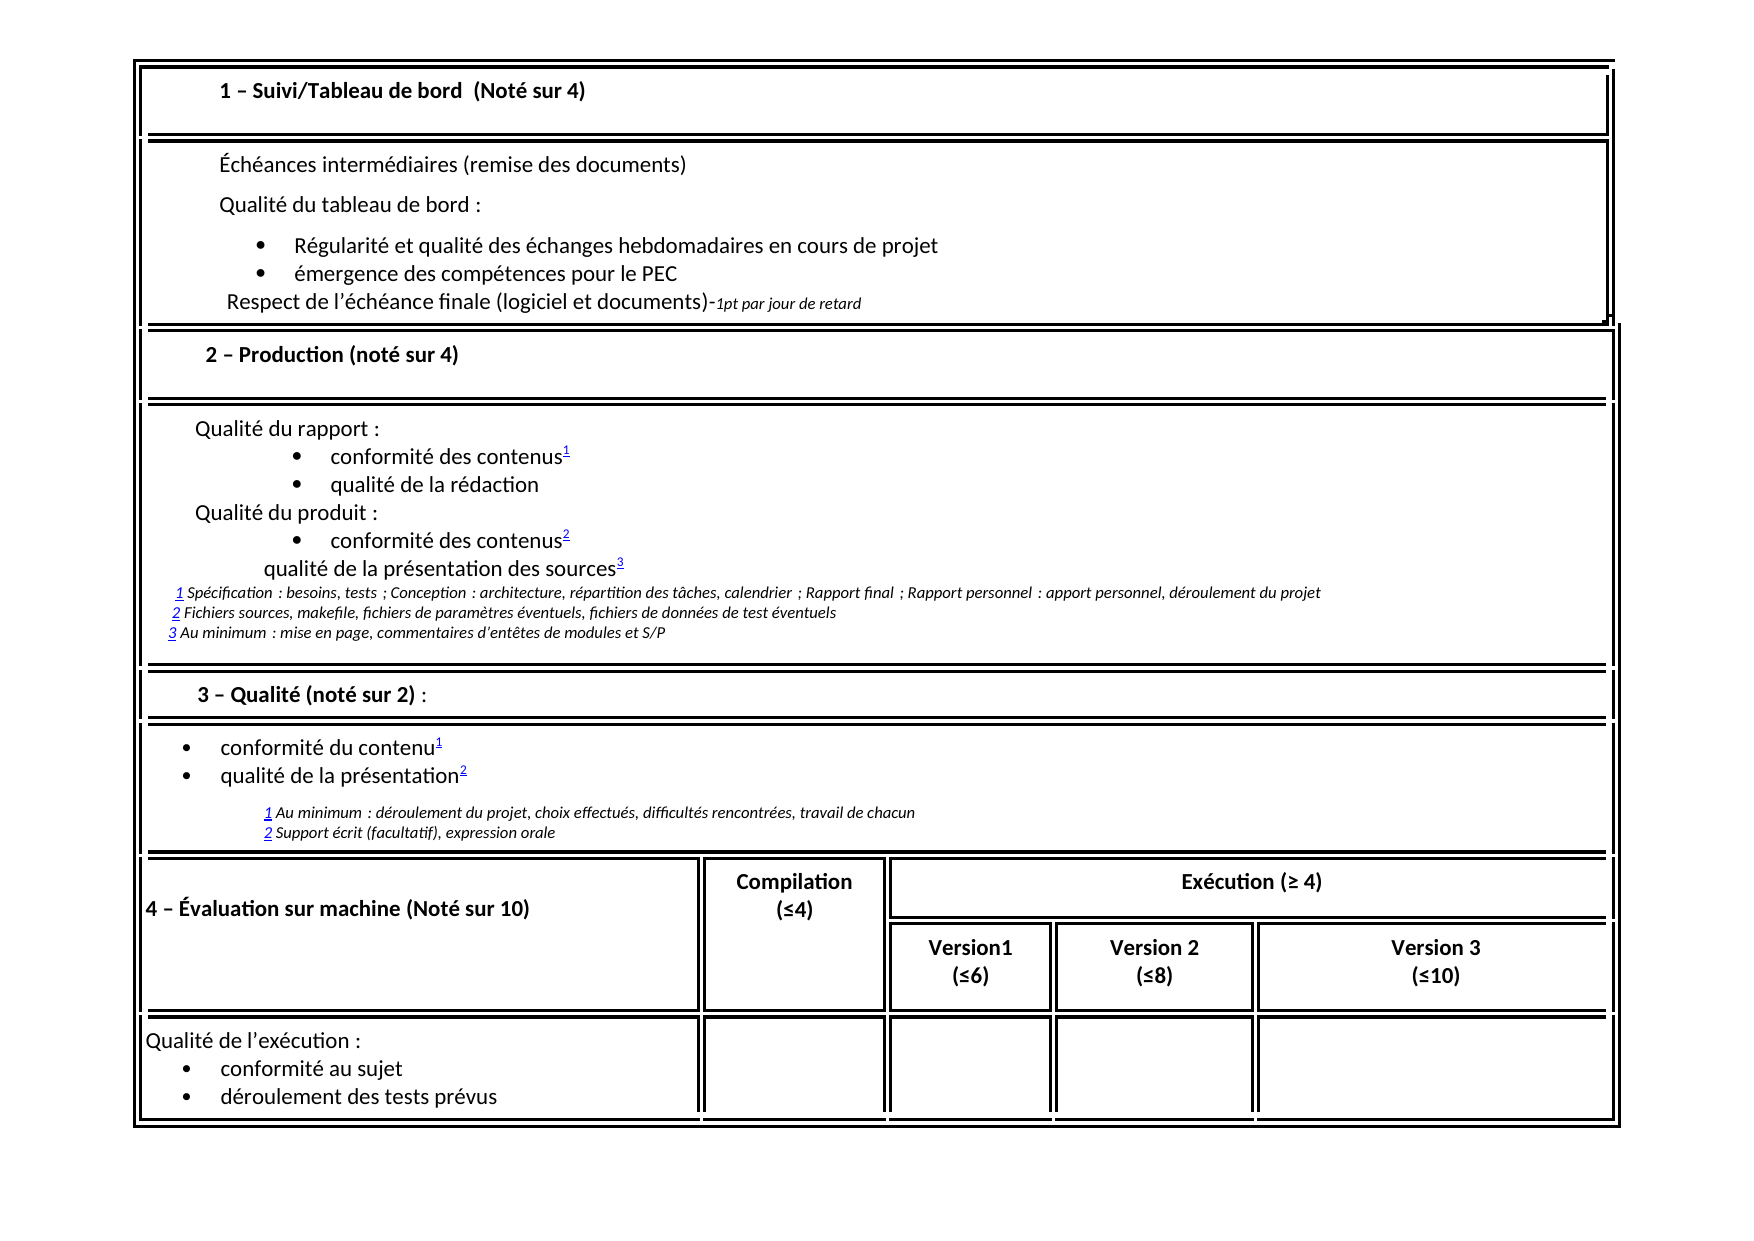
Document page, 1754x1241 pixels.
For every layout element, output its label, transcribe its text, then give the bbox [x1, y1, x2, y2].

table_cell conformité du contenu1 qualité de la présentation2 1 Au minimum : déroulement du projet, choix effectués, difficultés rencontrées, travail de chacun 2 Support écrit (facultatif), expression orale [138, 716, 1616, 850]
table_cell 3 – Qualité (noté sur 2) : [138, 663, 1616, 716]
table_header 1 – Suivi/Tableau de bord (Noté sur 4) [138, 62, 1610, 133]
table_cell Échéances intermédiaires (remise des documents) Qualité du tableau de bord : Régularité et qualité des échanges hebdomadaires en cours de projet émergence des compétences pour le PEC Respect de l’échéance finale (logiciel et documents)-1pt par jour de retard [138, 133, 1610, 323]
table_cell [1054, 1009, 1255, 1118]
table_cell Version 2 (≤8) [1054, 919, 1255, 1009]
table_cell [887, 1009, 1054, 1118]
table_header [1610, 59, 1616, 133]
table_cell [1255, 1009, 1616, 1118]
table_cell Version1 (≤6) [887, 916, 1054, 1009]
table_cell Compilation (≤4) [702, 854, 887, 1009]
table_cell [702, 1009, 887, 1118]
table_cell Qualité de l’exécution : conformité au sujet déroulement des tests prévus robustesse [138, 1009, 702, 1118]
table_cell 2 – Production (noté sur 4) [138, 323, 1616, 397]
table_cell 4 – Évaluation sur machine (Noté sur 10) [138, 850, 702, 1009]
table_cell Exécution (≥ 4) [887, 850, 1616, 916]
table_cell Qualité du rapport : conformité des contenus1 qualité de la rédaction Qualité du produit : conformité des contenus2 qualité de la présentation des sources3 1 Spécification : besoins, tests ; Conception : architecture, répartition des tâches, calendrier ; Rapport final ; Rapport personnel : apport personnel, déroulement du projet 2 Fichiers sources, makefile, fichiers de paramètres éventuels, fichiers de données de test éventuels 3 Au minimum : mise en page, commentaires d’entêtes de modules et S/P [138, 397, 1616, 663]
table_cell Version 3 (≤10) [1255, 916, 1616, 1009]
